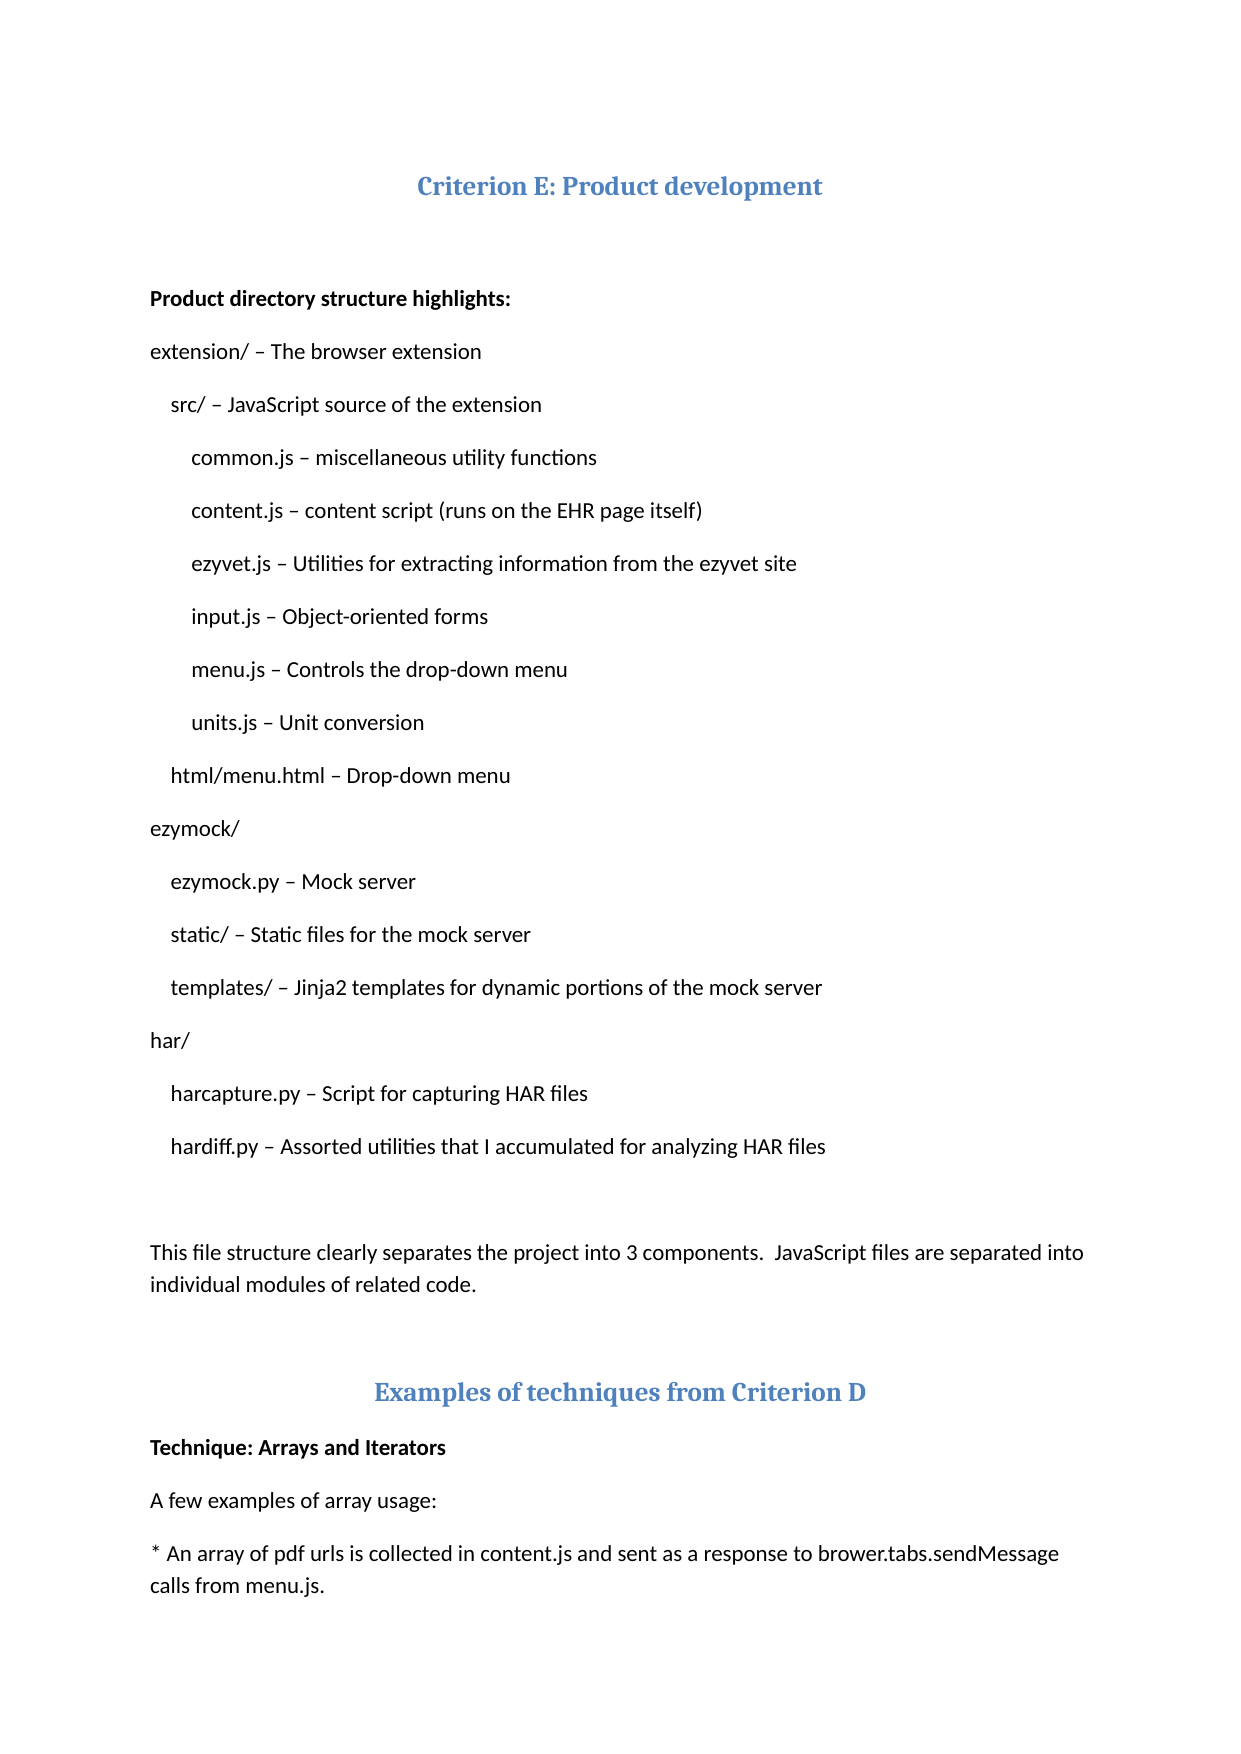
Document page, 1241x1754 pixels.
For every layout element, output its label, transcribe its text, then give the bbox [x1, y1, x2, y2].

text html/menu.html – Drop-down menu [150, 761, 1090, 789]
subtitle Examples of techniques from Criterion D [150, 1377, 1090, 1408]
text content.js – content script (runs on the EHR page itself) [150, 496, 1090, 524]
text common.js – miscellaneous utility functions [150, 443, 1090, 471]
text Product directory structure highlights: [150, 284, 1090, 312]
text harcapture.py – Script for capturing HAR files [150, 1079, 1090, 1107]
text A few examples of array usage: [150, 1486, 1090, 1514]
text static/ – Static files for the mock server [150, 920, 1090, 948]
text src/ – JavaScript source of the extension [150, 390, 1090, 418]
text templates/ – Jinja2 templates for dynamic portions of the mock server [150, 973, 1090, 1001]
text menu.js – Controls the drop-down menu [150, 655, 1090, 683]
text hardiff.py – Assorted utilities that I accumulated for analyzing HAR files [150, 1132, 1090, 1160]
text units.js – Unit conversion [150, 708, 1090, 736]
text ezymock/ [150, 814, 1090, 842]
text This file structure clearly separates the project into 3 components. JavaScript files are separated into individual modules of related code. [150, 1238, 1090, 1298]
text har/ [150, 1026, 1090, 1054]
text extension/ – The browser extension [150, 337, 1090, 365]
text * An array of pdf urls is collected in content.js and sent as a response to brower.tabs.sendMessage calls from menu.js. [150, 1539, 1090, 1599]
text ezyvet.js – Utilities for extracting information from the ezyvet site [150, 549, 1090, 577]
text ezymock.py – Mock server [150, 867, 1090, 895]
text Technique: Arrays and Iterators [150, 1433, 1090, 1461]
text input.js – Object-oriented forms [150, 602, 1090, 630]
subtitle Criterion E: Product development [150, 171, 1090, 202]
